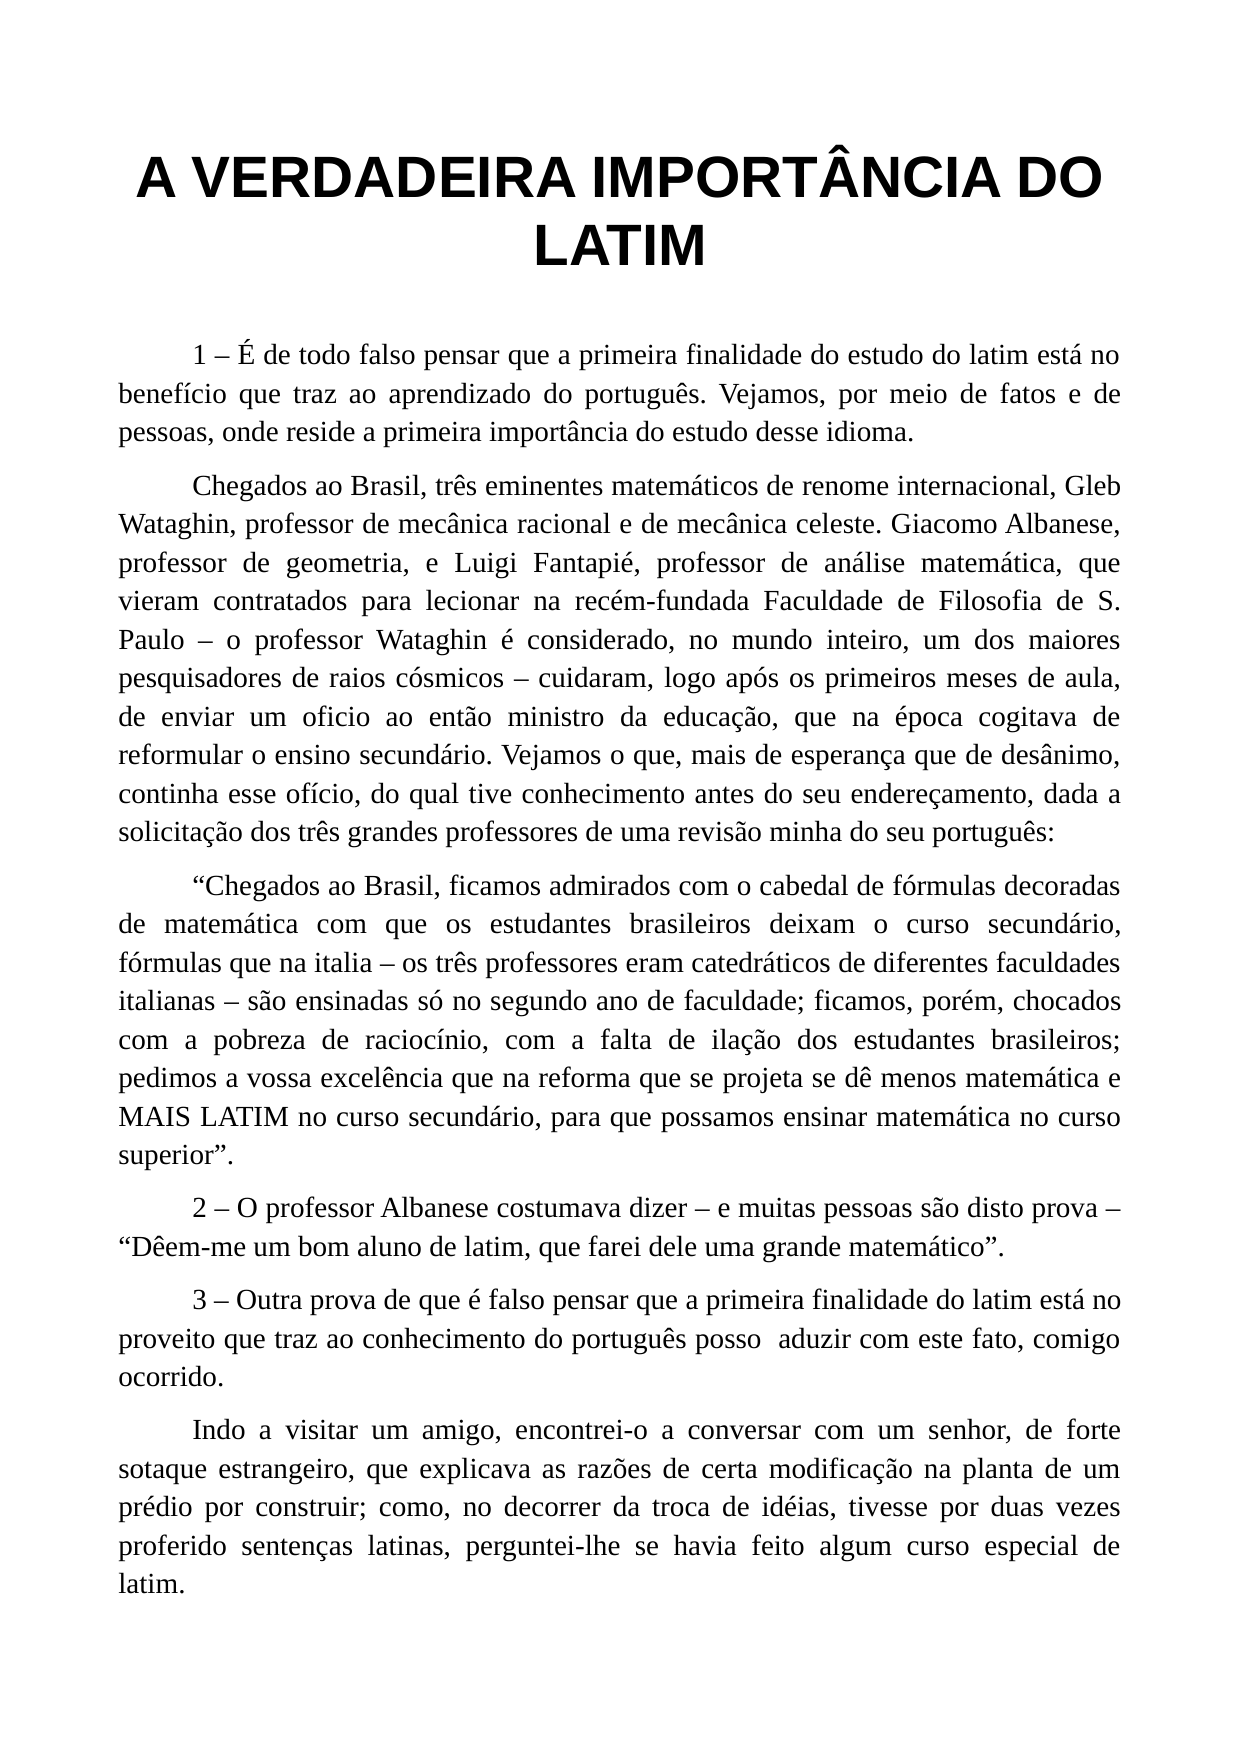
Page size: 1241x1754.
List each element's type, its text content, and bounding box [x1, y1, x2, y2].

text “Chegados ao Brasil, ficamos admirados com o cabedal de fórmulas decoradas de matemática com que os estudantes brasileiros deixam o curso secundário, fórmulas que na italia – os três professores eram catedráticos de diferentes faculdades italianas – são ensinadas só no segundo ano de faculdade; ficamos, porém, chocados com a pobreza de raciocínio, com a falta de ilação dos estudantes brasileiros; pedimos a vossa excelência que na reforma que se projeta se dê menos matemática e MAIS LATIM no curso secundário, para que possamos ensinar matemática no curso superior”. [118, 868, 1122, 1171]
text Indo a visitar um amigo, encontrei-o a conversar com um senhor, de forte sotaque estrangeiro, que explicava as razões de certa modificação na planta de um prédio por construir; como, no decorrer da troca de idéias, tivesse por duas vezes proferido sentenças latinas, perguntei-lhe se havia feito algum curso especial de latim. [118, 1412, 1122, 1600]
text 3 – Outra prova de que é falso pensar que a primeira finalidade do latim está no proveito que traz ao conhecimento do português posso aduzir com este fato, comigo ocorrido. [118, 1282, 1122, 1393]
text 1 – É de todo falso pensar que a primeira finalidade do estudo do latim está no benefício que traz ao aprendizado do português. Vejamos, por meio de fatos e de pessoas, onde reside a primeira importância do estudo desse idioma. [118, 337, 1122, 448]
text Chegados ao Brasil, três eminentes matemáticos de renome internacional, Gleb Wataghin, professor de mecânica racional e de mecânica celeste. Giacomo Albanese, professor de geometria, e Luigi Fantapié, professor de análise matemática, que vieram contratados para lecionar na recém-fundada Faculdade de Filosofia de S. Paulo – o professor Wataghin é considerado, no mundo inteiro, um dos maiores pesquisadores de raios cósmicos – cuidaram, logo após os primeiros meses de aula, de enviar um oficio ao então ministro da educação, que na época cogitava de reformular o ensino secundário. Vejamos o que, mais de esperança que de desânimo, continha esse ofício, do qual tive conhecimento antes do seu endereçamento, dada a solicitação dos três grandes professores de uma revisão minha do seu português: [118, 468, 1122, 848]
title A VERDADEIRA IMPORTÂNCIA DO LATIM [118, 143, 1122, 277]
text 2 – O professor Albanese costumava dizer – e muitas pessoas são disto prova – “Dêem-me um bom aluno de latim, que farei dele uma grande matemático”. [118, 1191, 1122, 1263]
